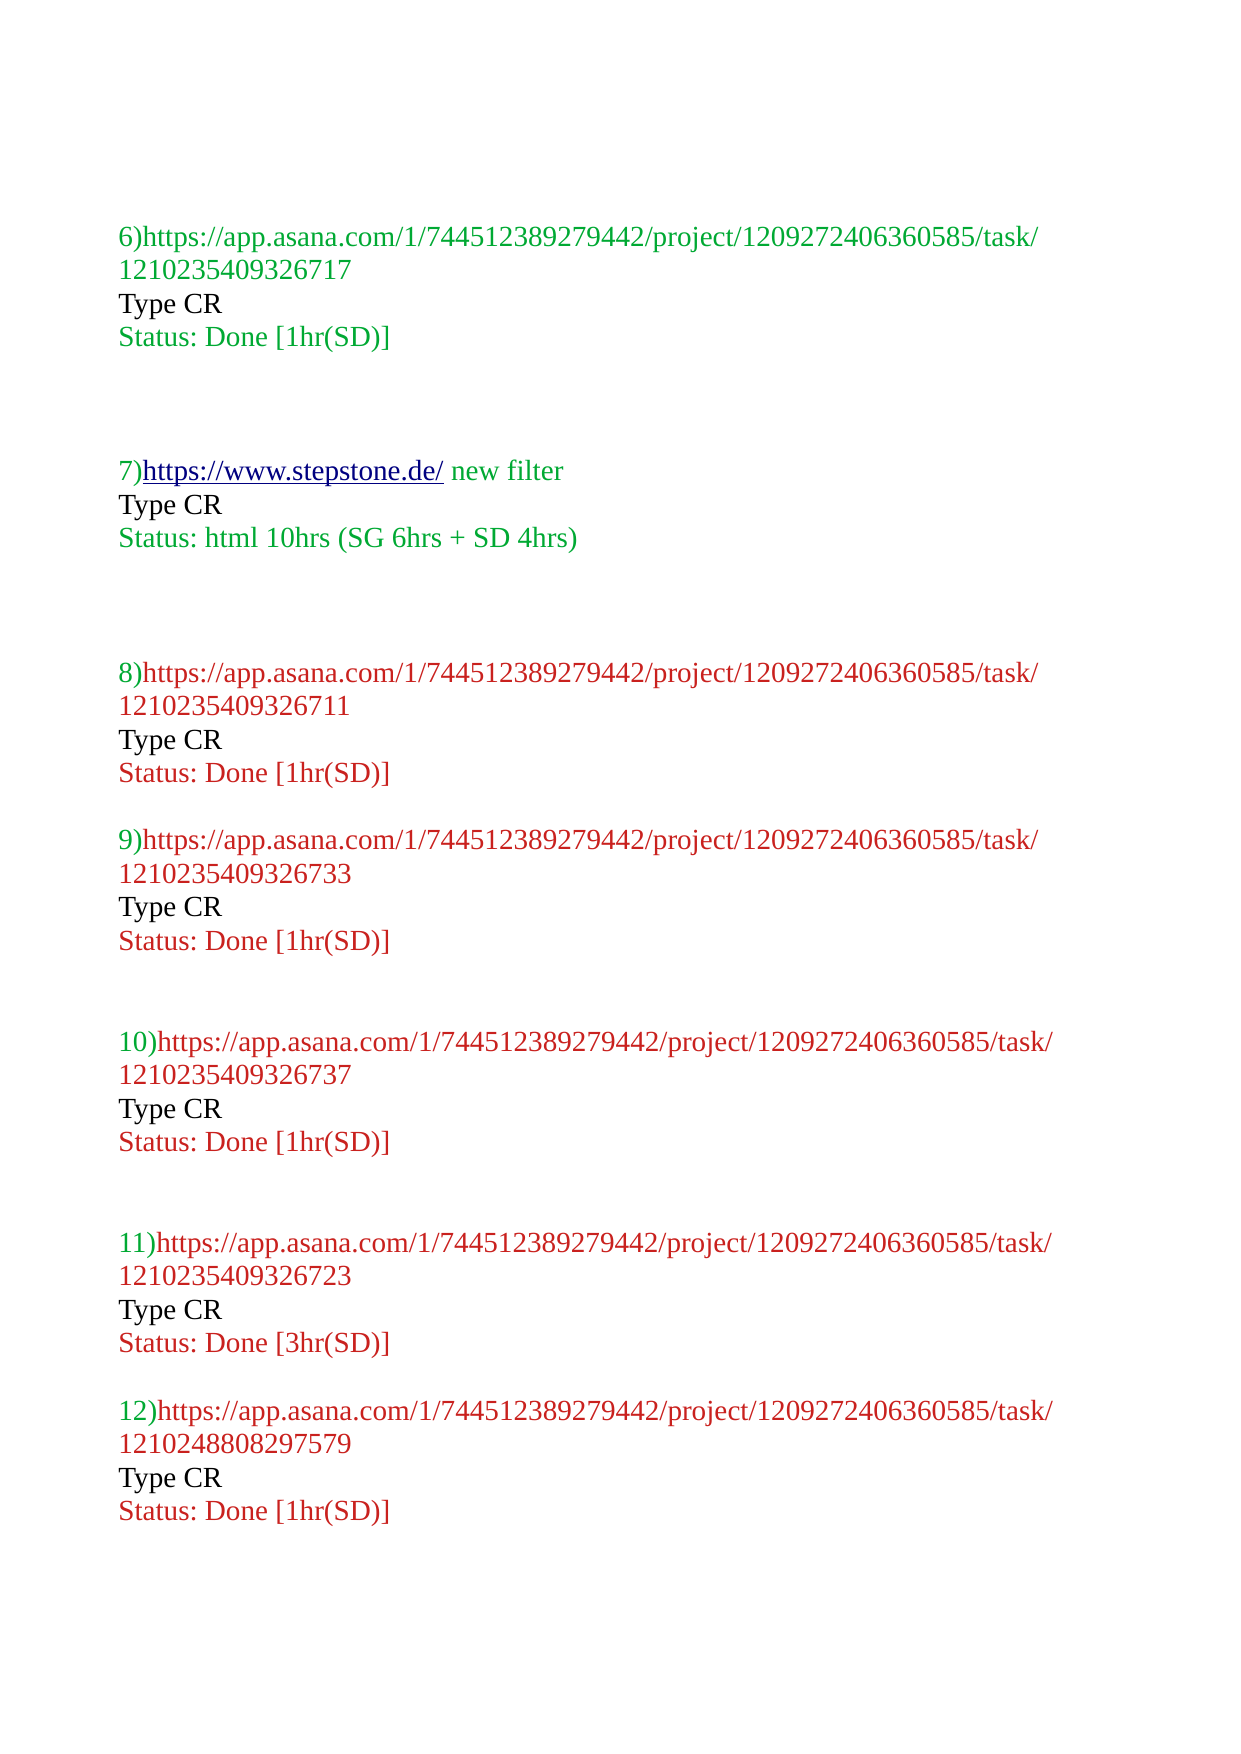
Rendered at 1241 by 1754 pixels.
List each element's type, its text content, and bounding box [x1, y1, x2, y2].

text 8)https://app.asana.com/1/744512389279442/project/1209272406360585/task/1210235409326711 [118, 655, 1122, 722]
text Type CR [118, 889, 1122, 923]
text Type CR [118, 286, 1122, 319]
text 9)https://app.asana.com/1/744512389279442/project/1209272406360585/task/1210235409326733 [118, 822, 1122, 889]
text Status: Done [1hr(SD)] [118, 1124, 1122, 1158]
text 12)https://app.asana.com/1/744512389279442/project/1209272406360585/task/1210248808297579 [118, 1393, 1122, 1460]
text 7)https://www.stepstone.de/ new filter [118, 453, 1122, 487]
text Status: Done [3hr(SD)] [118, 1326, 1122, 1359]
text Type CR [118, 487, 1122, 521]
text 10)https://app.asana.com/1/744512389279442/project/1209272406360585/task/1210235409326737 [118, 1024, 1122, 1091]
text Type CR [118, 722, 1122, 755]
text Status: Done [1hr(SD)] [118, 319, 1122, 353]
text Type CR [118, 1091, 1122, 1124]
text Status: Done [1hr(SD)] [118, 923, 1122, 957]
text 6)https://app.asana.com/1/744512389279442/project/1209272406360585/task/1210235409326717 [118, 219, 1122, 286]
text Type CR [118, 1292, 1122, 1326]
text Status: html 10hrs (SG 6hrs + SD 4hrs) [118, 521, 1122, 554]
text Type CR [118, 1460, 1122, 1493]
text Status: Done [1hr(SD)] [118, 755, 1122, 789]
text 11)https://app.asana.com/1/744512389279442/project/1209272406360585/task/1210235409326723 [118, 1225, 1122, 1292]
text Status: Done [1hr(SD)] [118, 1493, 1122, 1527]
